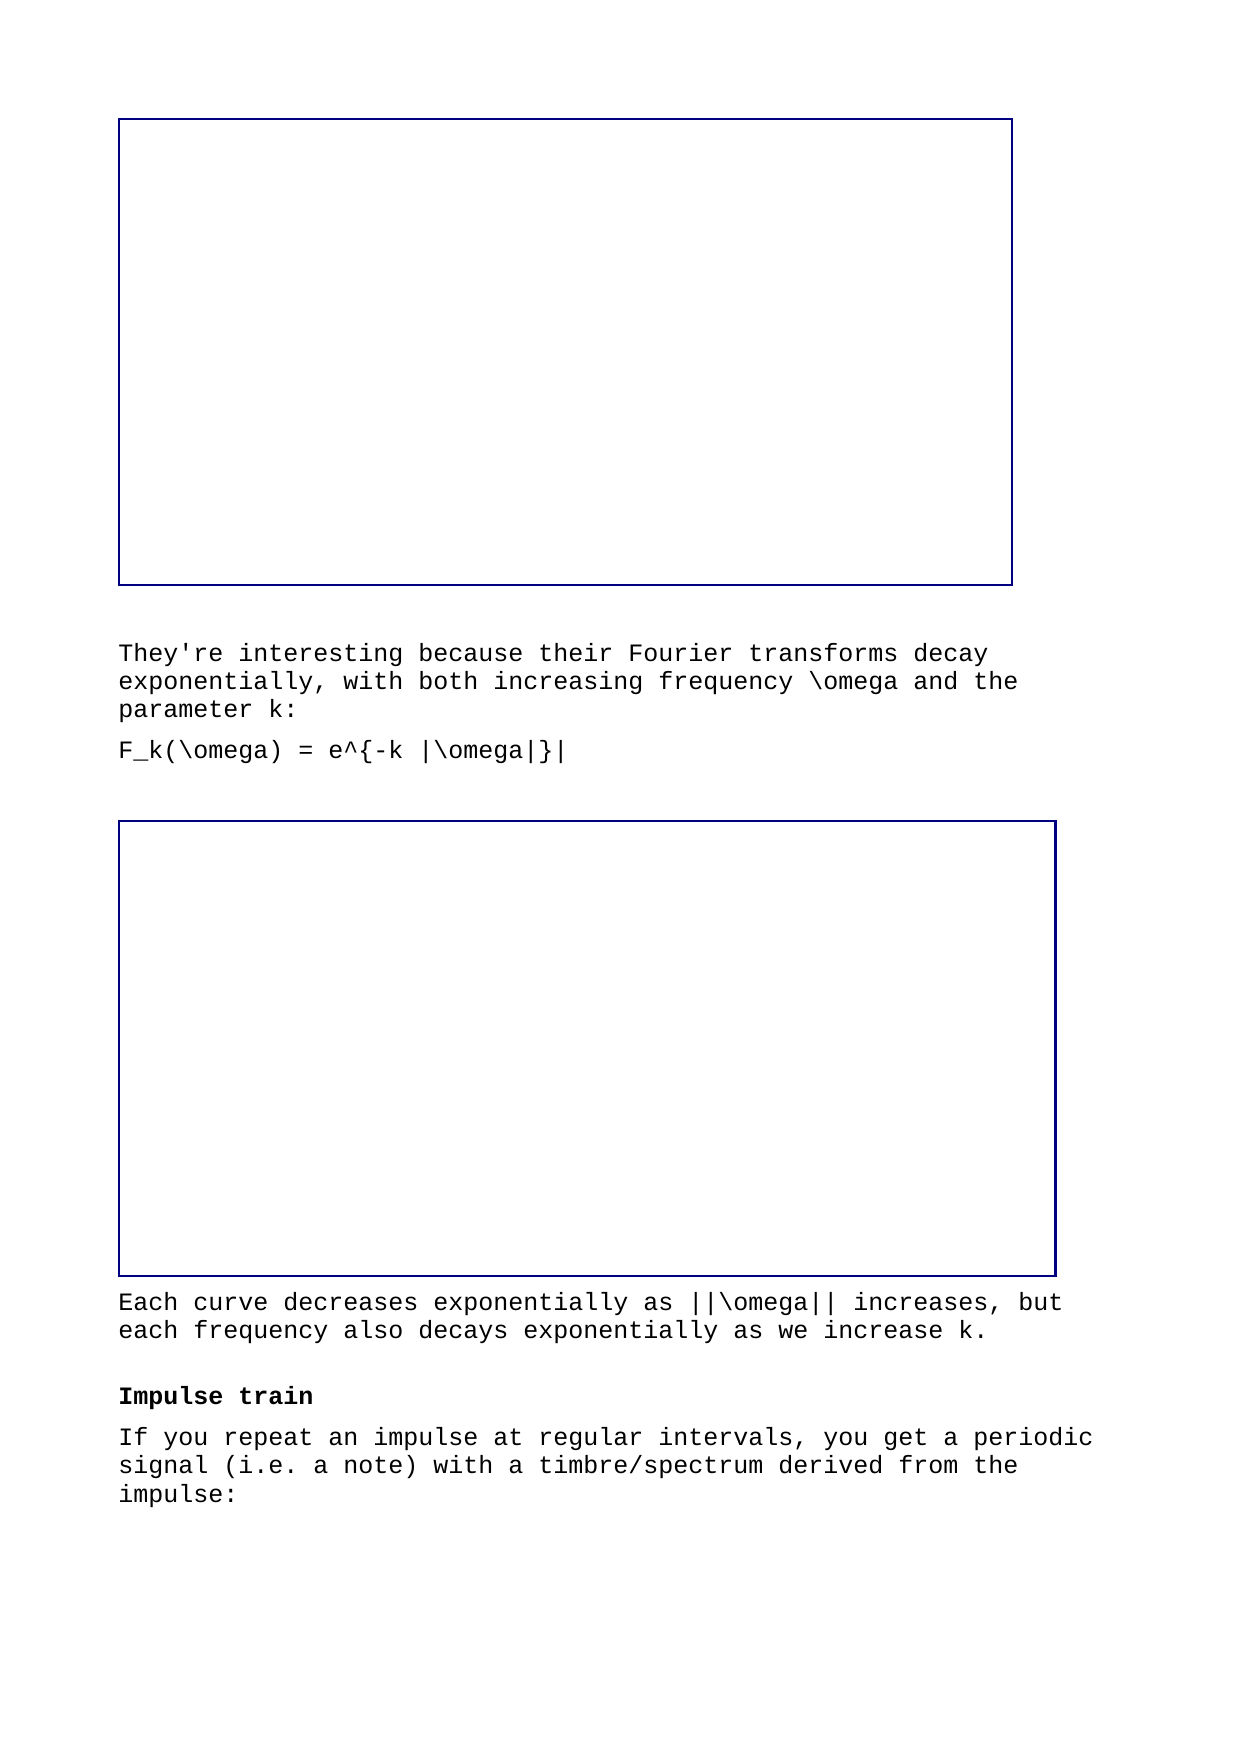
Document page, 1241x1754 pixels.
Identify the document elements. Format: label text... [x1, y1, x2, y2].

text If you repeat an impulse at regular intervals, you get a periodic signal (i.e. a note) with a timbre/spectrum derived from the impulse: [118, 1424, 1122, 1509]
subtitle Impulse train [118, 1384, 1122, 1412]
text They're interesting because their Fourier transforms decay exponentially, with both increasing frequency \omega and the parameter k: [118, 640, 1122, 725]
text F_k(\omega) = e^{-k |\omega|}| [118, 738, 1122, 766]
text Each curve decreases exponentially as ||\omega|| increases, but each frequency also decays exponentially as we increase k. [118, 1289, 1122, 1346]
